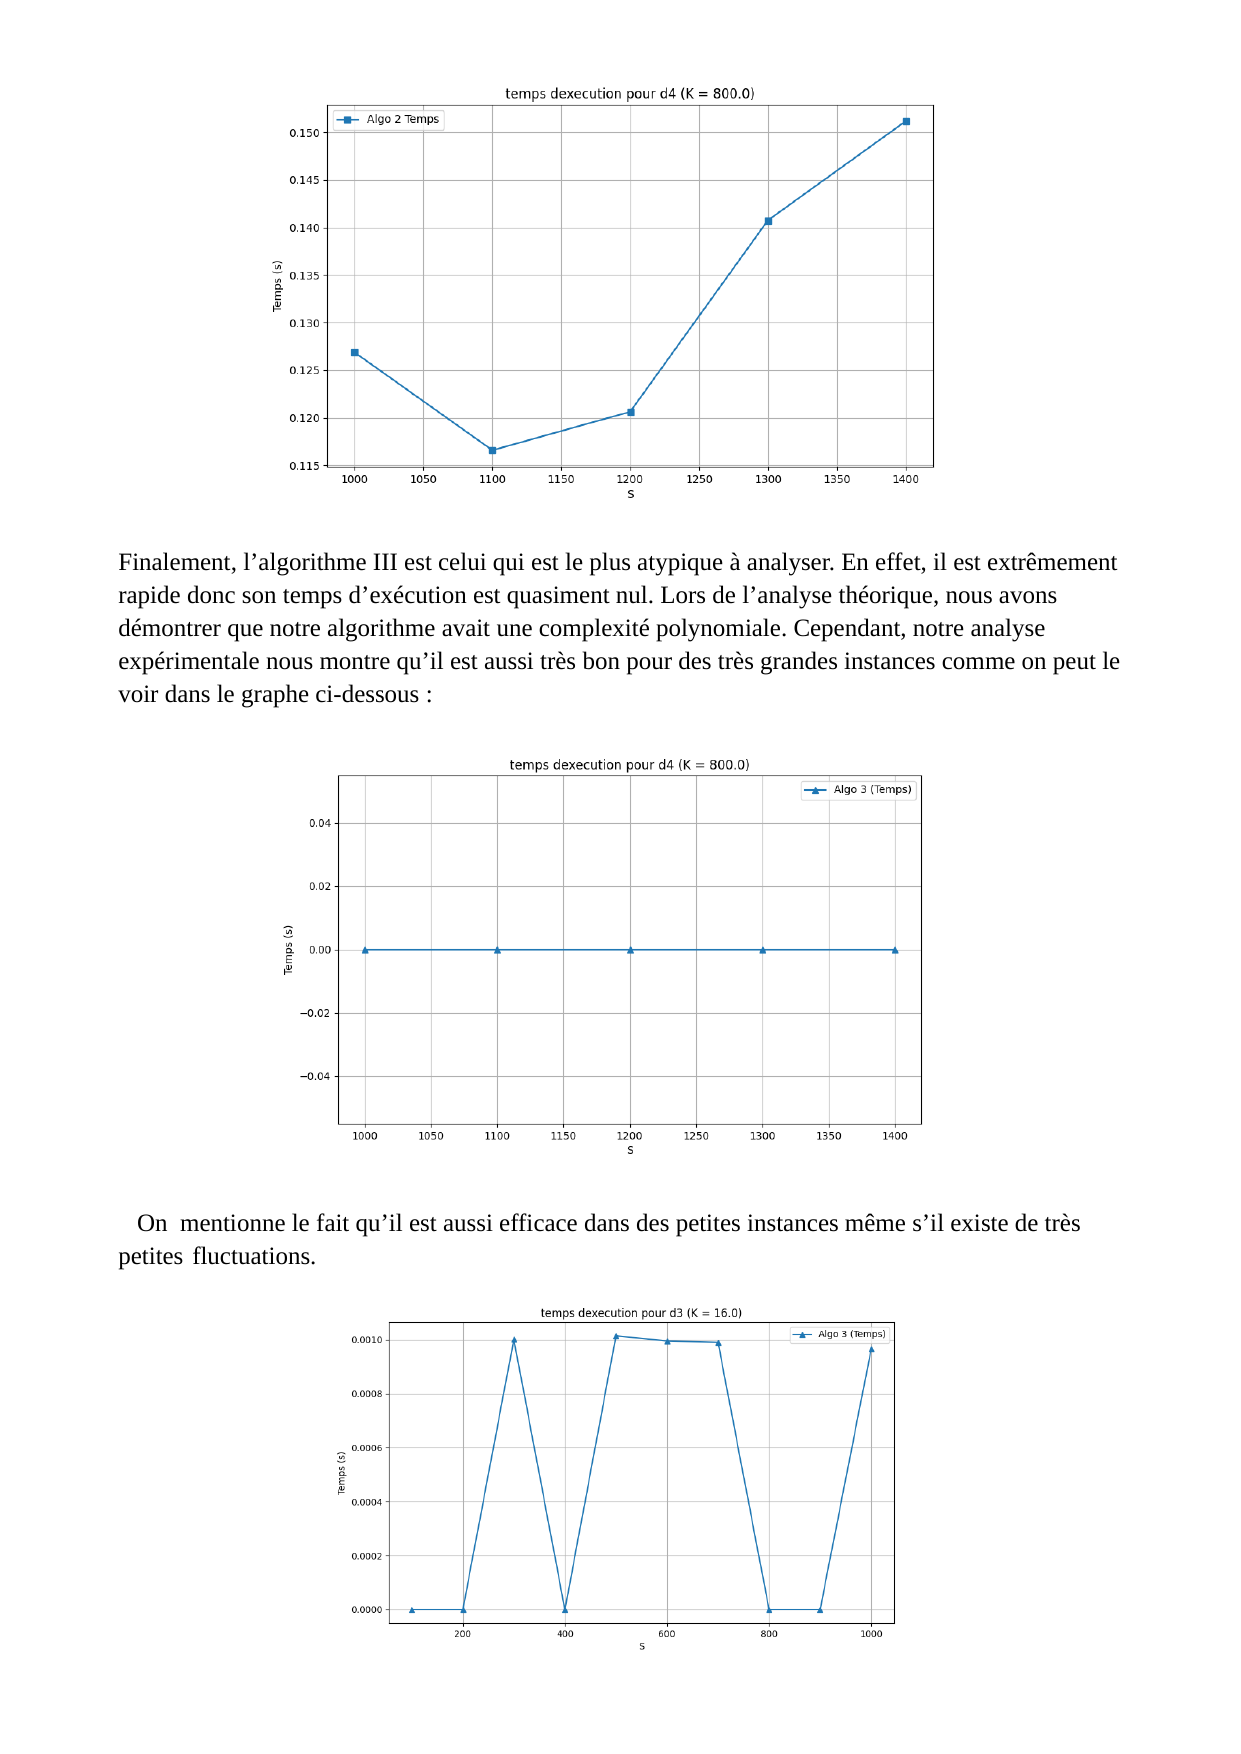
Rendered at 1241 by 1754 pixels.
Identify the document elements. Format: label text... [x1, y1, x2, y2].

picture [307, 1275, 959, 1666]
text Finalement, l’algorithme III est celui qui est le plus atypique à analyser. En effet, il est extrêmement rapide donc son temps d’exécution est quasiment nul. Lors de l’analyse théorique, nous avons démontrer que notre algorithme avait une complexité polynomiale. Cependant, notre analyse expérimentale nous montre qu’il est aussi très bon pour des très grandes instances comme on peut le voir dans le graphe ci-dessous : [44, 547, 1122, 708]
text On mentionne le fait qu’il est aussi efficace dans des petites instances même s’il existe de très petites fluctuations. [44, 1208, 1122, 1269]
picture [229, 49, 1011, 518]
picture [244, 722, 996, 1173]
